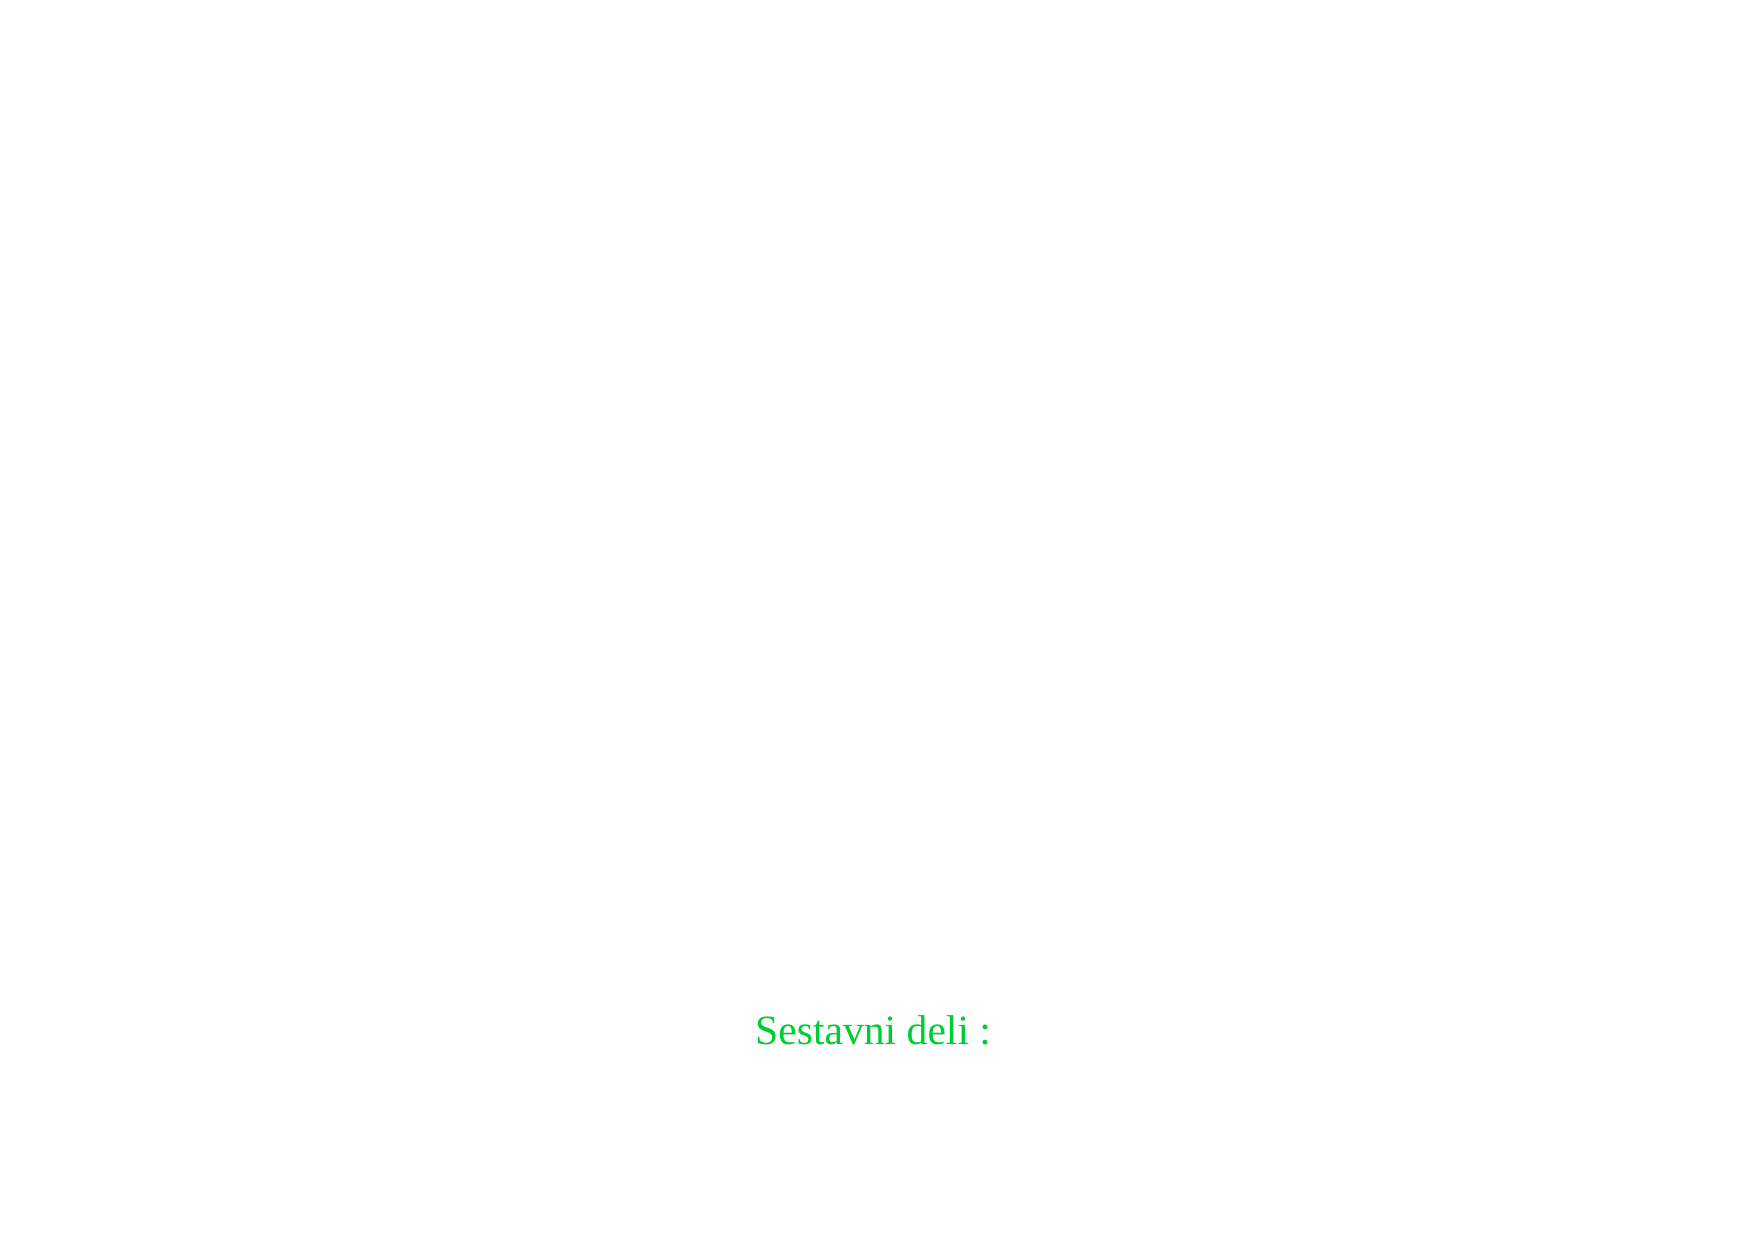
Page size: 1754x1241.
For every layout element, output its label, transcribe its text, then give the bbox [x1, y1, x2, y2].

text Sestavni deli : [121, 1005, 1636, 1053]
